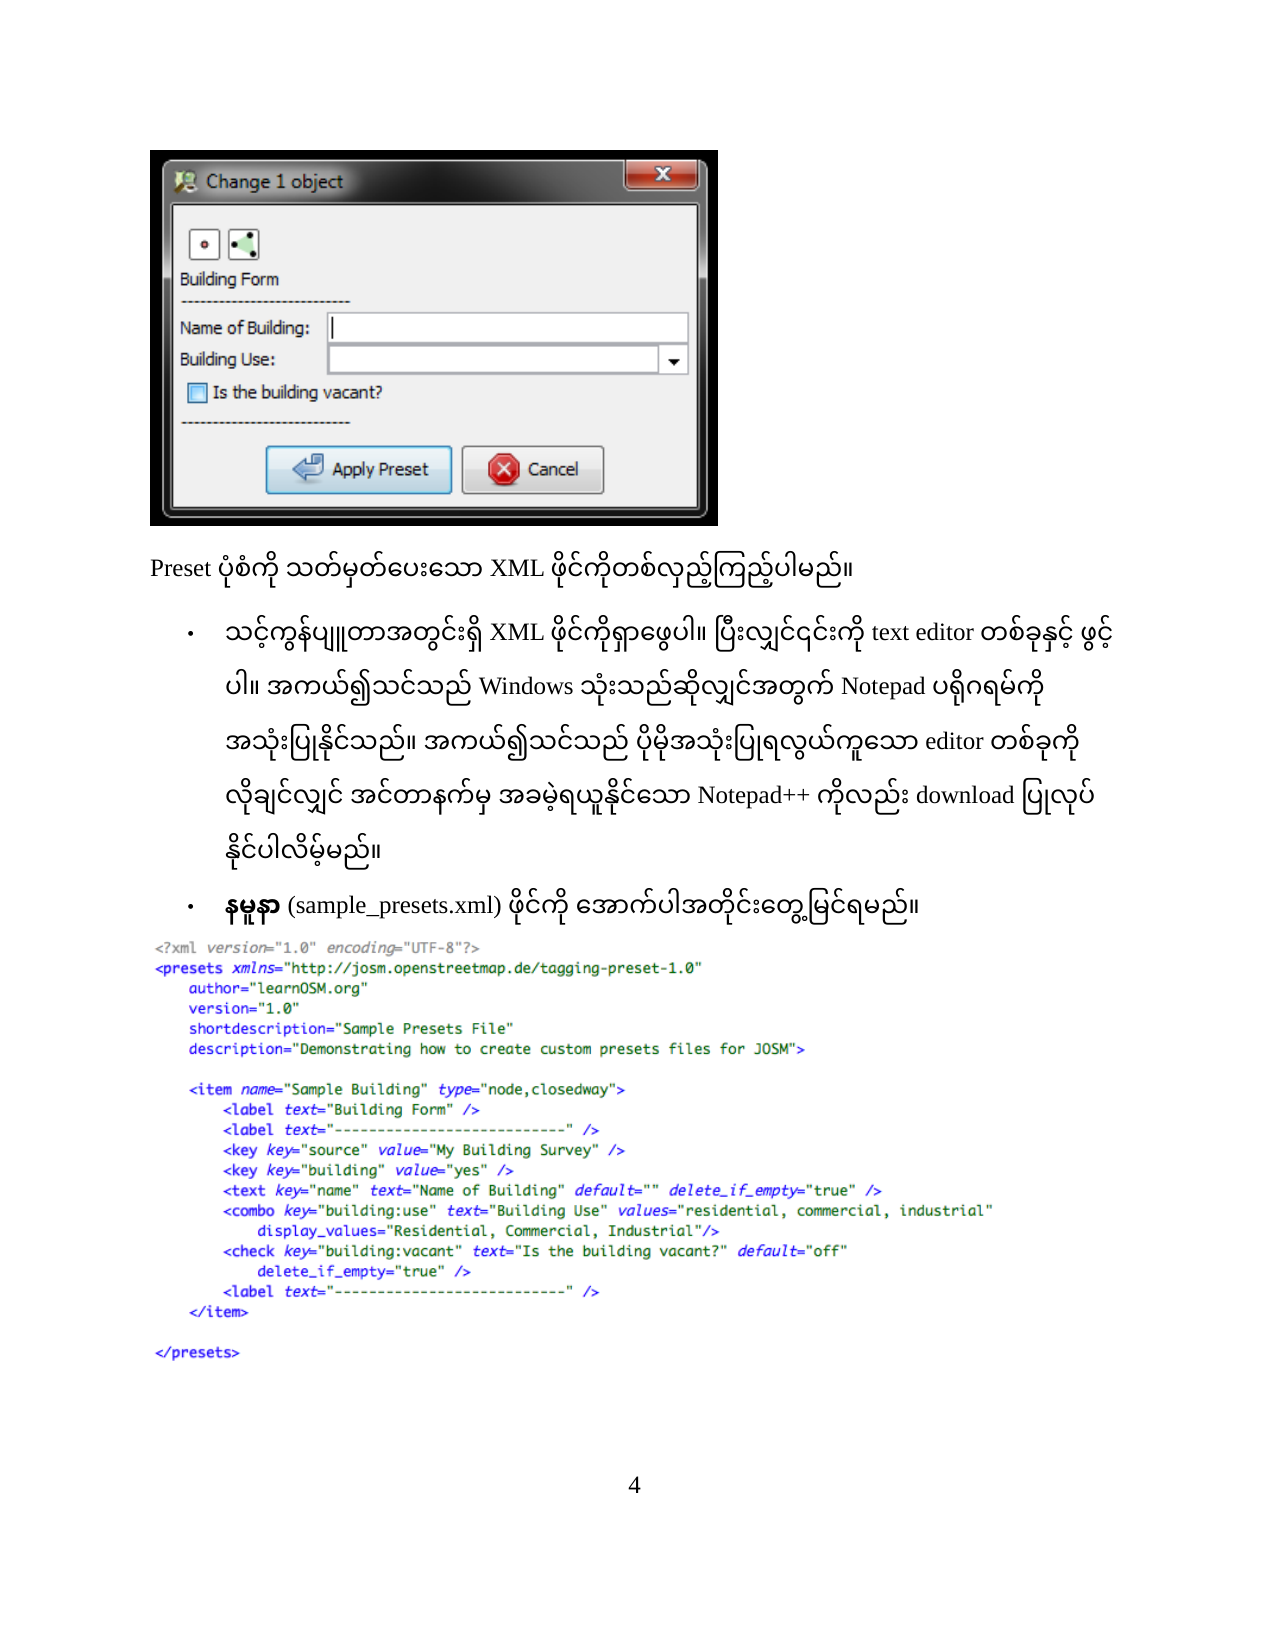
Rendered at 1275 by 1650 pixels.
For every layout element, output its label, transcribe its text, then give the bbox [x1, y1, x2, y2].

text Preset ပုံစံကို သတ်မှတ်ပေးသော XML ဖိုင်ကိုတစ်လှည့်ကြည့်ပါမည်။ [150, 543, 1125, 598]
picture [150, 934, 1018, 1380]
picture [150, 150, 718, 526]
list နမူနာ (sample_presets.xml) ဖိုင်ကို အောက်ပါအတိုင်းတွေ့မြင်ရမည်။ [187, 880, 1125, 934]
list သင့်ကွန်ပျူတာအတွင်းရှိ XML ဖိုင်ကိုရှာဖွေပါ။ ပြီးလျှင်၎င်းကို text editor တစ်ခုနှင့် ဖွင့်ပါ။ အကယ်၍သင်သည် Windows သုံးသည်ဆိုလျှင်အတွက် Notepad ပရိုဂရမ်ကို အသုံးပြုနိုင်သည်။ အကယ်၍သင်သည် ပိုမိုအသုံးပြုရလွယ်ကူသော editor တစ်ခုကိုလိုချင်လျှင် အင်တာနက်မှ အခမဲ့ရယူနိုင်သော Notepad++ ကိုလည်း download ပြုလုပ်နိုင်ပါလိမ့်မည်။ [187, 607, 1125, 880]
